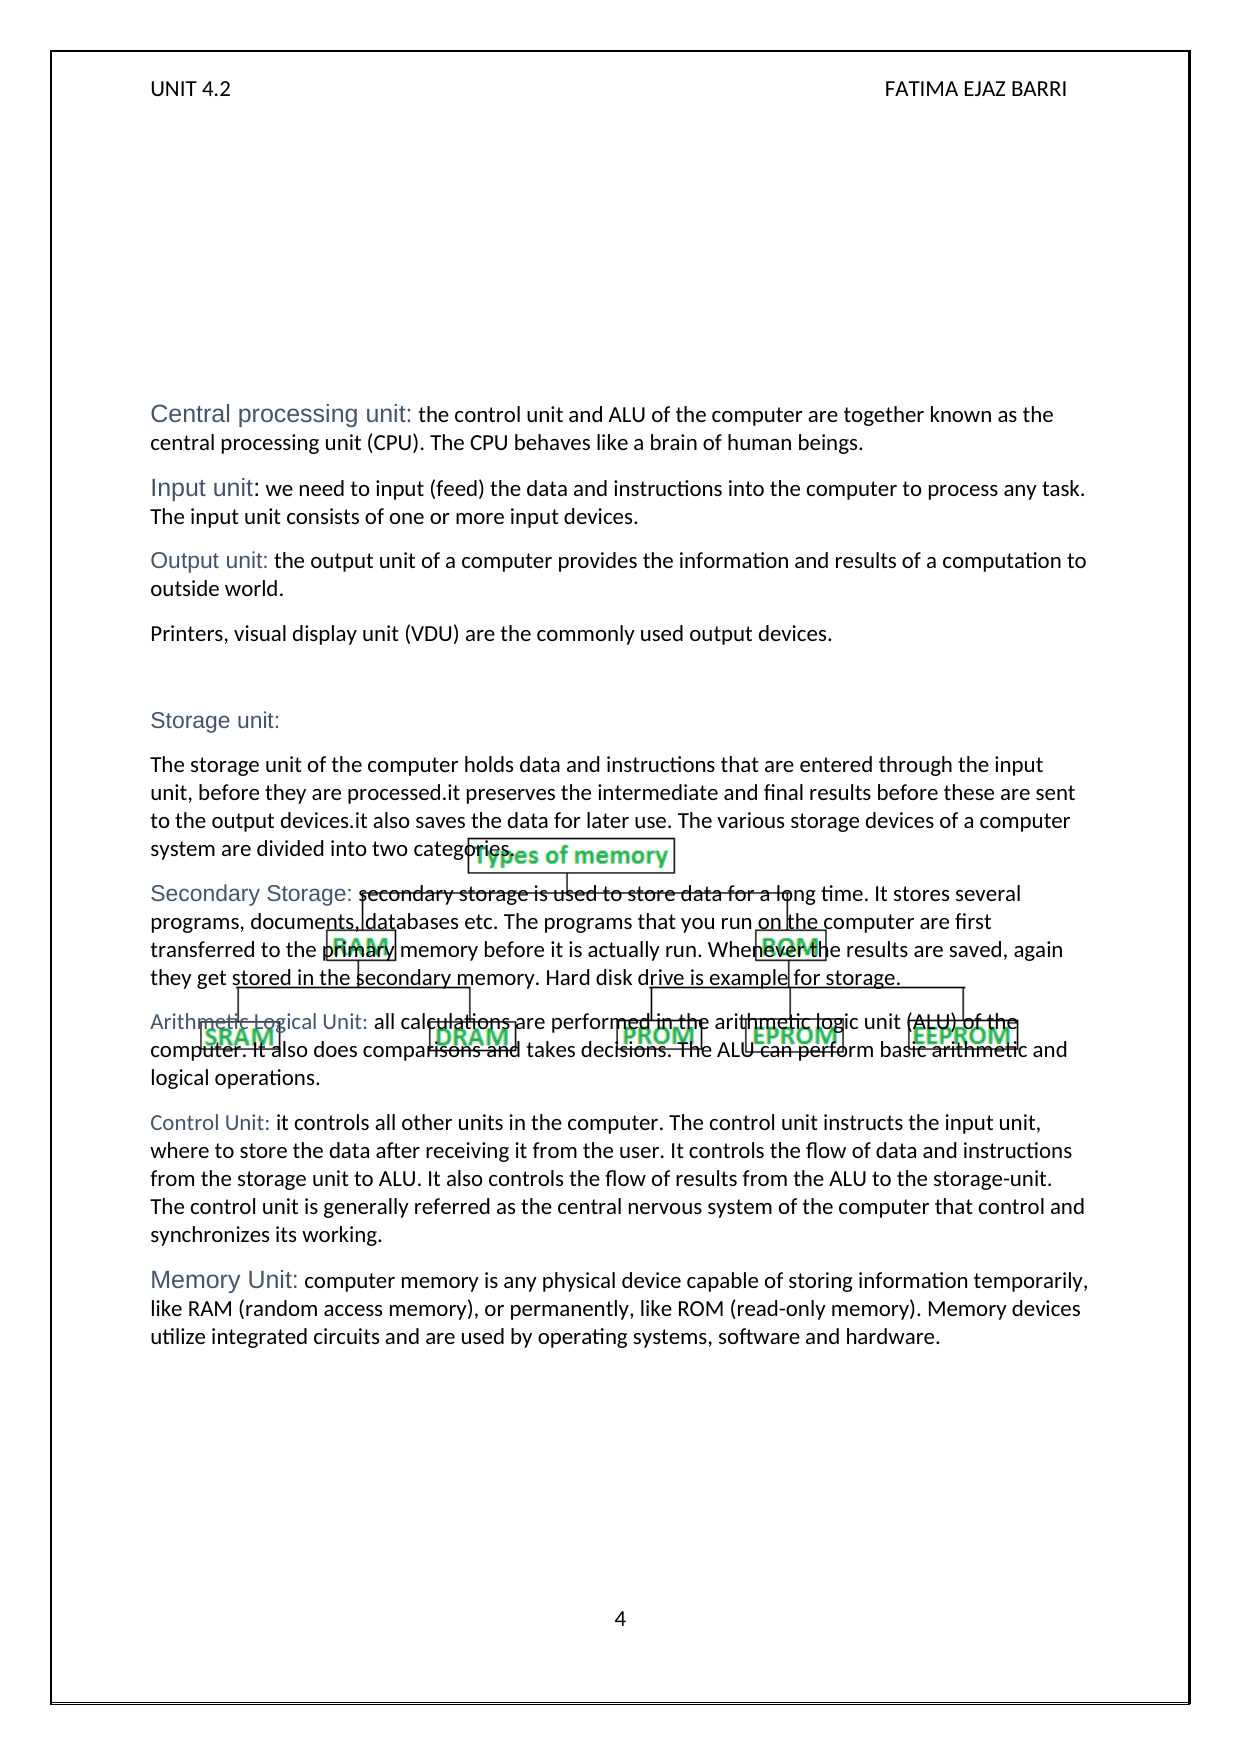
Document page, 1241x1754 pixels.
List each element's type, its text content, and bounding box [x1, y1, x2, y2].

text The storage unit of the computer holds data and instructions that are entered through the input unit, before they are processed.it preserves the intermediate and final results before these are sent to the output devices.it also saves the data for later use. The various storage devices of a computer system are divided into two categories. [150, 750, 1090, 818]
text Output unit: the output unit of a computer provides the information and results of a computation to outside world. [150, 547, 1090, 603]
text Printers, visual display unit (VDU) are the commonly used output devices. [150, 619, 1090, 647]
text Central processing unit: the control unit and ALU of the computer are together known as the central processing unit (CPU). The CPU behaves like a brain of human beings. [150, 399, 1090, 456]
text Input unit: we need to input (feed) the data and instructions into the computer to process any task. The input unit consists of one or more input devices. [150, 473, 1090, 530]
text Storage unit: [150, 707, 1090, 733]
text Control Unit: it controls all other units in the computer. The control unit instructs the input unit, where to store the data after receiving it from the user. It controls the flow of data and instructions from the storage unit to ALU. It also controls the flow of results from the ALU to the storage-unit. The control unit is generally referred as the central nervous system of the computer that control and synchronizes its working. [150, 1141, 1090, 1248]
text Memory Unit: computer memory is any physical device capable of storing information temporarily, like RAM (random access memory), or permanently, like ROM (read-only memory). Memory devices utilize integrated circuits and are used by operating systems, software and hardware. [150, 1265, 1090, 1350]
